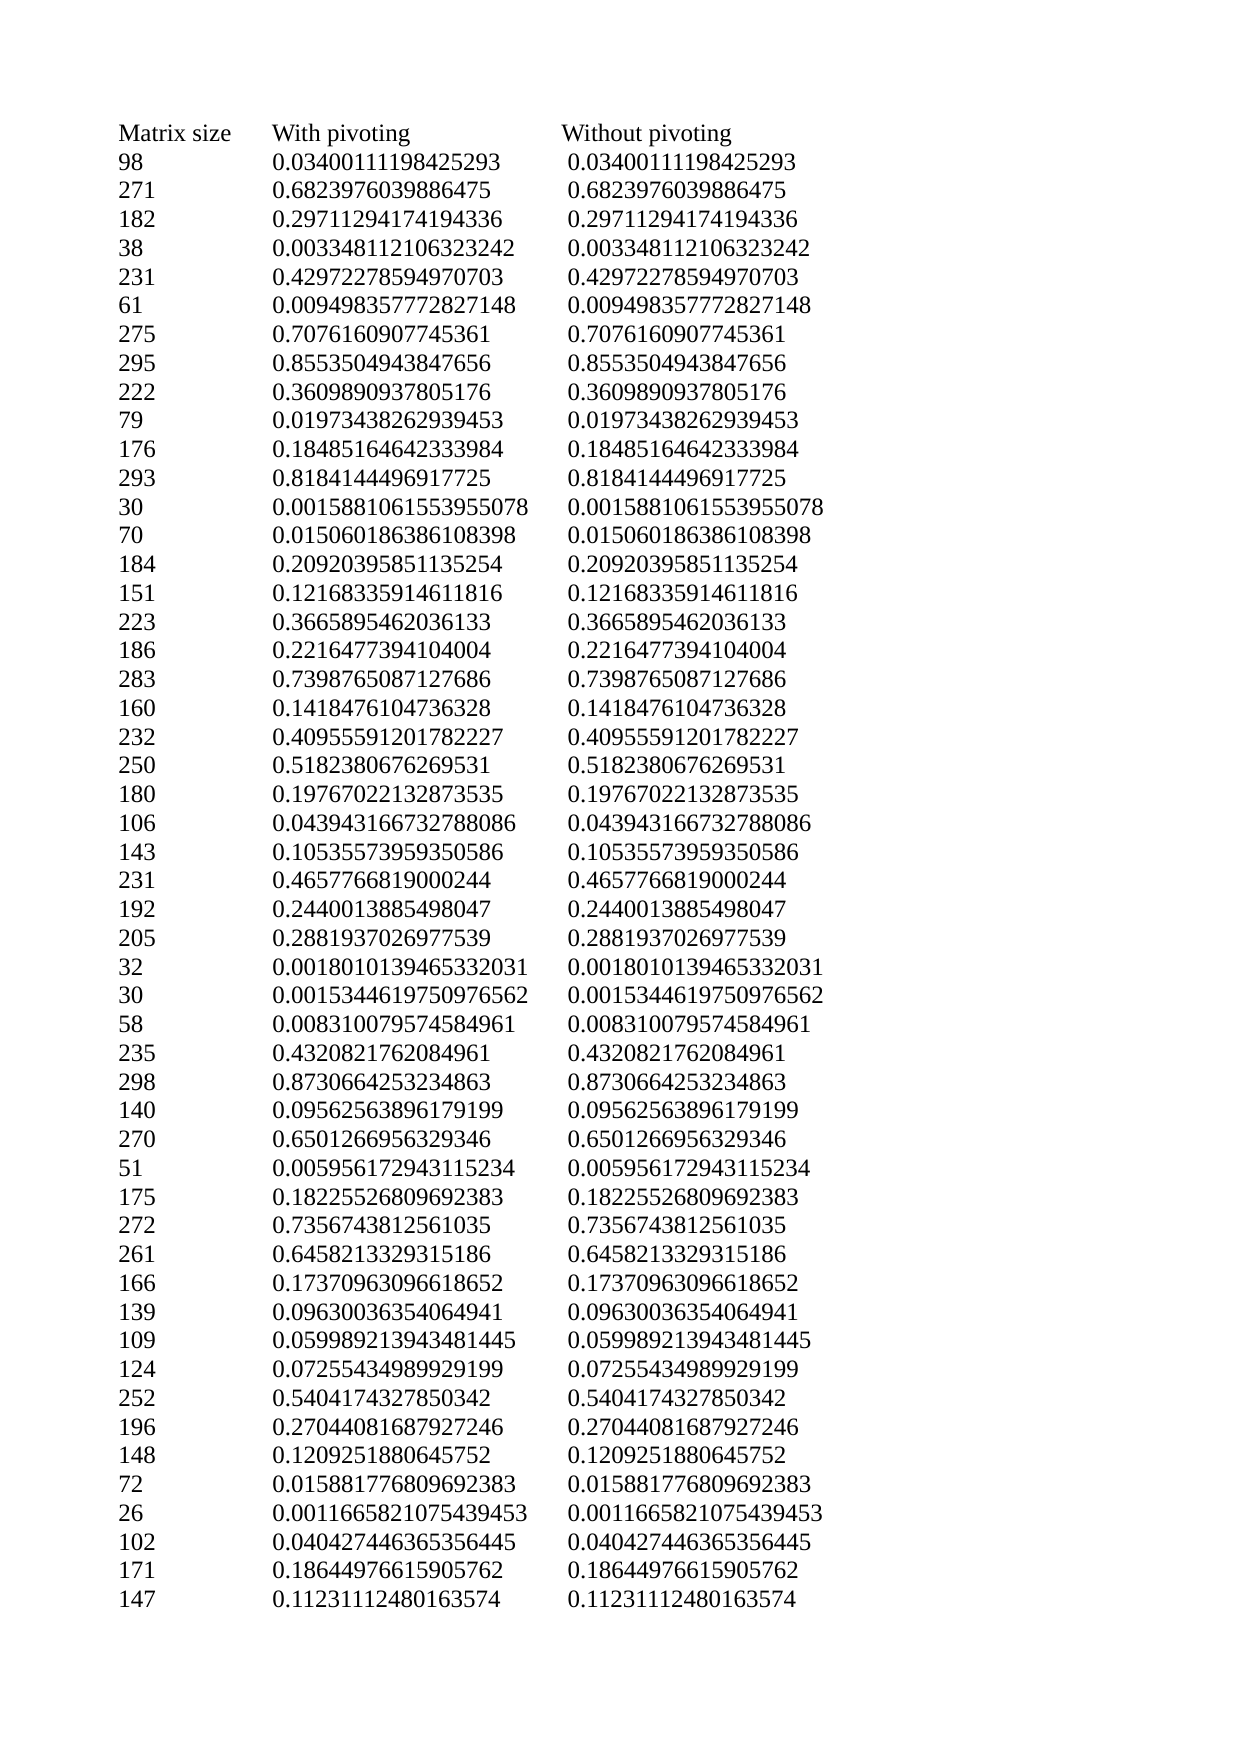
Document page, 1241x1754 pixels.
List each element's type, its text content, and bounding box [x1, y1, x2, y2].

text 51 0.005956172943115234 0.005956172943115234 [118, 1153, 1122, 1182]
text 271 0.6823976039886475 0.6823976039886475 [118, 176, 1122, 204]
text 180 0.19767022132873535 0.19767022132873535 [118, 779, 1122, 808]
text 140 0.09562563896179199 0.09562563896179199 [118, 1096, 1122, 1124]
text 143 0.10535573959350586 0.10535573959350586 [118, 837, 1122, 866]
text 231 0.4657766819000244 0.4657766819000244 [118, 866, 1122, 894]
text 61 0.009498357772827148 0.009498357772827148 [118, 291, 1122, 319]
text 252 0.5404174327850342 0.5404174327850342 [118, 1383, 1122, 1412]
text 231 0.42972278594970703 0.42972278594970703 [118, 262, 1122, 291]
text 182 0.29711294174194336 0.29711294174194336 [118, 204, 1122, 233]
text 192 0.2440013885498047 0.2440013885498047 [118, 894, 1122, 923]
text 223 0.3665895462036133 0.3665895462036133 [118, 607, 1122, 636]
text 160 0.1418476104736328 0.1418476104736328 [118, 693, 1122, 722]
text 58 0.008310079574584961 0.008310079574584961 [118, 1009, 1122, 1038]
text 38 0.003348112106323242 0.003348112106323242 [118, 233, 1122, 262]
text 147 0.11231112480163574 0.11231112480163574 [118, 1584, 1122, 1613]
text 283 0.7398765087127686 0.7398765087127686 [118, 664, 1122, 693]
text 102 0.040427446365356445 0.040427446365356445 [118, 1527, 1122, 1556]
text 109 0.059989213943481445 0.059989213943481445 [118, 1326, 1122, 1354]
text 232 0.40955591201782227 0.40955591201782227 [118, 722, 1122, 751]
text 250 0.5182380676269531 0.5182380676269531 [118, 751, 1122, 779]
text 261 0.6458213329315186 0.6458213329315186 [118, 1239, 1122, 1268]
text Matrix size With pivoting Without pivoting [118, 118, 1122, 147]
text 176 0.18485164642333984 0.18485164642333984 [118, 434, 1122, 463]
text 106 0.043943166732788086 0.043943166732788086 [118, 808, 1122, 837]
text 70 0.015060186386108398 0.015060186386108398 [118, 521, 1122, 549]
text 298 0.8730664253234863 0.8730664253234863 [118, 1067, 1122, 1096]
text 205 0.2881937026977539 0.2881937026977539 [118, 923, 1122, 952]
text 30 0.0015344619750976562 0.0015344619750976562 [118, 981, 1122, 1009]
text 275 0.7076160907745361 0.7076160907745361 [118, 319, 1122, 348]
text 270 0.6501266956329346 0.6501266956329346 [118, 1124, 1122, 1153]
text 293 0.8184144496917725 0.8184144496917725 [118, 463, 1122, 492]
text 32 0.0018010139465332031 0.0018010139465332031 [118, 952, 1122, 981]
text 222 0.3609890937805176 0.3609890937805176 [118, 377, 1122, 406]
text 235 0.4320821762084961 0.4320821762084961 [118, 1038, 1122, 1067]
text 98 0.03400111198425293 0.03400111198425293 [118, 147, 1122, 176]
text 171 0.18644976615905762 0.18644976615905762 [118, 1556, 1122, 1584]
text 26 0.0011665821075439453 0.0011665821075439453 [118, 1498, 1122, 1527]
text 196 0.27044081687927246 0.27044081687927246 [118, 1412, 1122, 1441]
text 72 0.015881776809692383 0.015881776809692383 [118, 1469, 1122, 1498]
text 79 0.01973438262939453 0.01973438262939453 [118, 406, 1122, 434]
text 139 0.09630036354064941 0.09630036354064941 [118, 1297, 1122, 1326]
text 175 0.18225526809692383 0.18225526809692383 [118, 1182, 1122, 1211]
text 151 0.12168335914611816 0.12168335914611816 [118, 578, 1122, 607]
text 148 0.1209251880645752 0.1209251880645752 [118, 1441, 1122, 1469]
text 295 0.8553504943847656 0.8553504943847656 [118, 348, 1122, 377]
text 30 0.0015881061553955078 0.0015881061553955078 [118, 492, 1122, 521]
text 166 0.17370963096618652 0.17370963096618652 [118, 1268, 1122, 1297]
text 124 0.07255434989929199 0.07255434989929199 [118, 1354, 1122, 1383]
text 272 0.7356743812561035 0.7356743812561035 [118, 1211, 1122, 1239]
text 186 0.2216477394104004 0.2216477394104004 [118, 636, 1122, 664]
text 184 0.20920395851135254 0.20920395851135254 [118, 549, 1122, 578]
